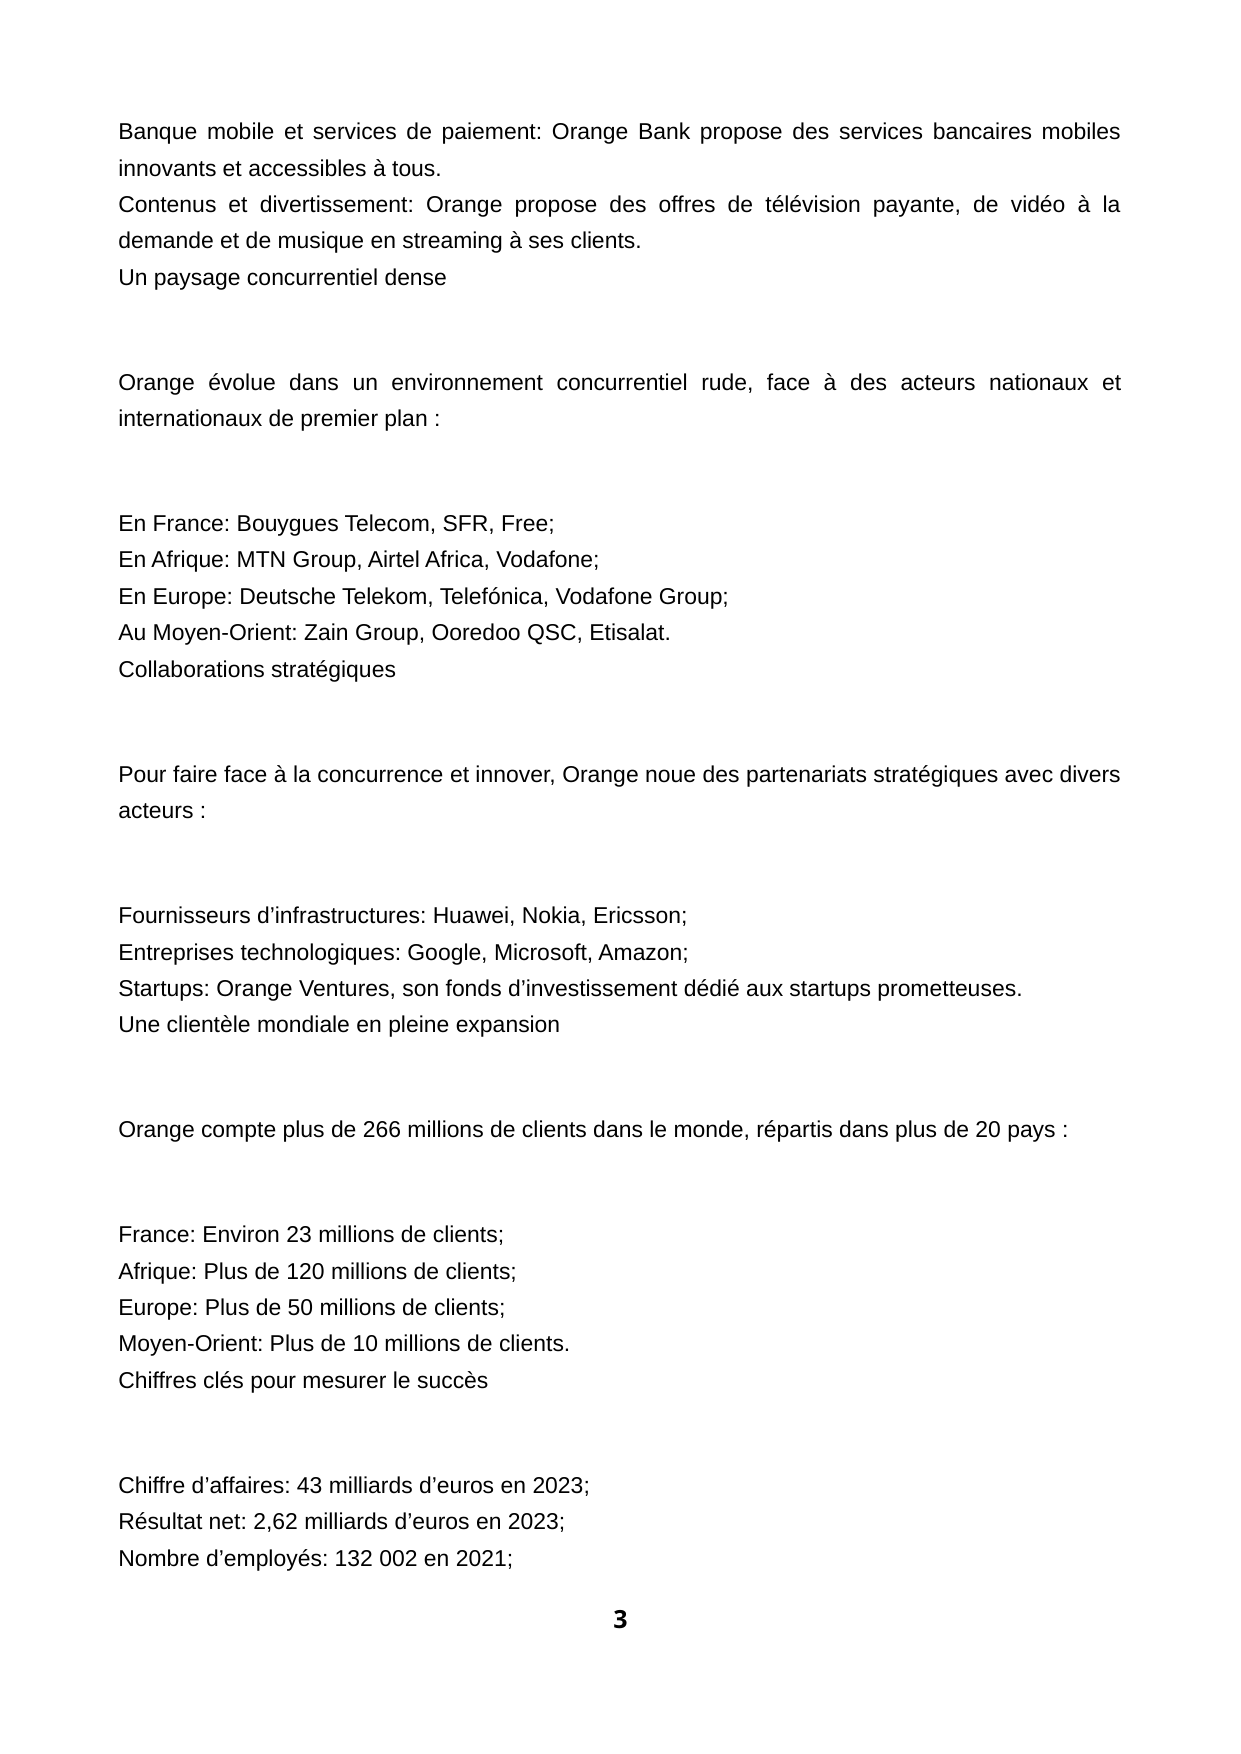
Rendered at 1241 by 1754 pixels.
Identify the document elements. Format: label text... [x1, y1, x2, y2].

text Collaborations stratégiques [118, 656, 1122, 682]
text Contenus et divertissement: Orange propose des offres de télévision payante, de vidéo à la demande et de musique en streaming à ses clients. [118, 191, 1122, 253]
text Nombre d’employés: 132 002 en 2021; [118, 1544, 1122, 1571]
text Europe: Plus de 50 millions de clients; [118, 1294, 1122, 1320]
text Fournisseurs d’infrastructures: Huawei, Nokia, Ericsson; [118, 902, 1122, 928]
text Résultat net: 2,62 milliards d’euros en 2023; [118, 1508, 1122, 1534]
text France: Environ 23 millions de clients; [118, 1221, 1122, 1248]
text Chiffres clés pour mesurer le succès [118, 1367, 1122, 1393]
text Pour faire face à la concurrence et innover, Orange noue des partenariats stratégiques avec divers acteurs : [118, 761, 1122, 823]
text Chiffre d’affaires: 43 milliards d’euros en 2023; [118, 1472, 1122, 1498]
text Un paysage concurrentiel dense [118, 263, 1122, 290]
text Orange évolue dans un environnement concurrentiel rude, face à des acteurs nationaux et internationaux de premier plan : [118, 369, 1122, 431]
text En France: Bouygues Telecom, SFR, Free; [118, 510, 1122, 536]
text Banque mobile et services de paiement: Orange Bank propose des services bancaires mobiles innovants et accessibles à tous. [118, 118, 1122, 181]
text Une clientèle mondiale en pleine expansion [118, 1011, 1122, 1037]
text Moyen-Orient: Plus de 10 millions de clients. [118, 1330, 1122, 1357]
text En Europe: Deutsche Telekom, Telefónica, Vodafone Group; [118, 583, 1122, 609]
text Entreprises technologiques: Google, Microsoft, Amazon; [118, 938, 1122, 965]
text Au Moyen-Orient: Zain Group, Ooredoo QSC, Etisalat. [118, 619, 1122, 646]
text Orange compte plus de 266 millions de clients dans le monde, répartis dans plus de 20 pays : [118, 1116, 1122, 1143]
text Startups: Orange Ventures, son fonds d’investissement dédié aux startups prometteuses. [118, 975, 1122, 1001]
text En Afrique: MTN Group, Airtel Africa, Vodafone; [118, 546, 1122, 573]
text Afrique: Plus de 120 millions de clients; [118, 1258, 1122, 1284]
